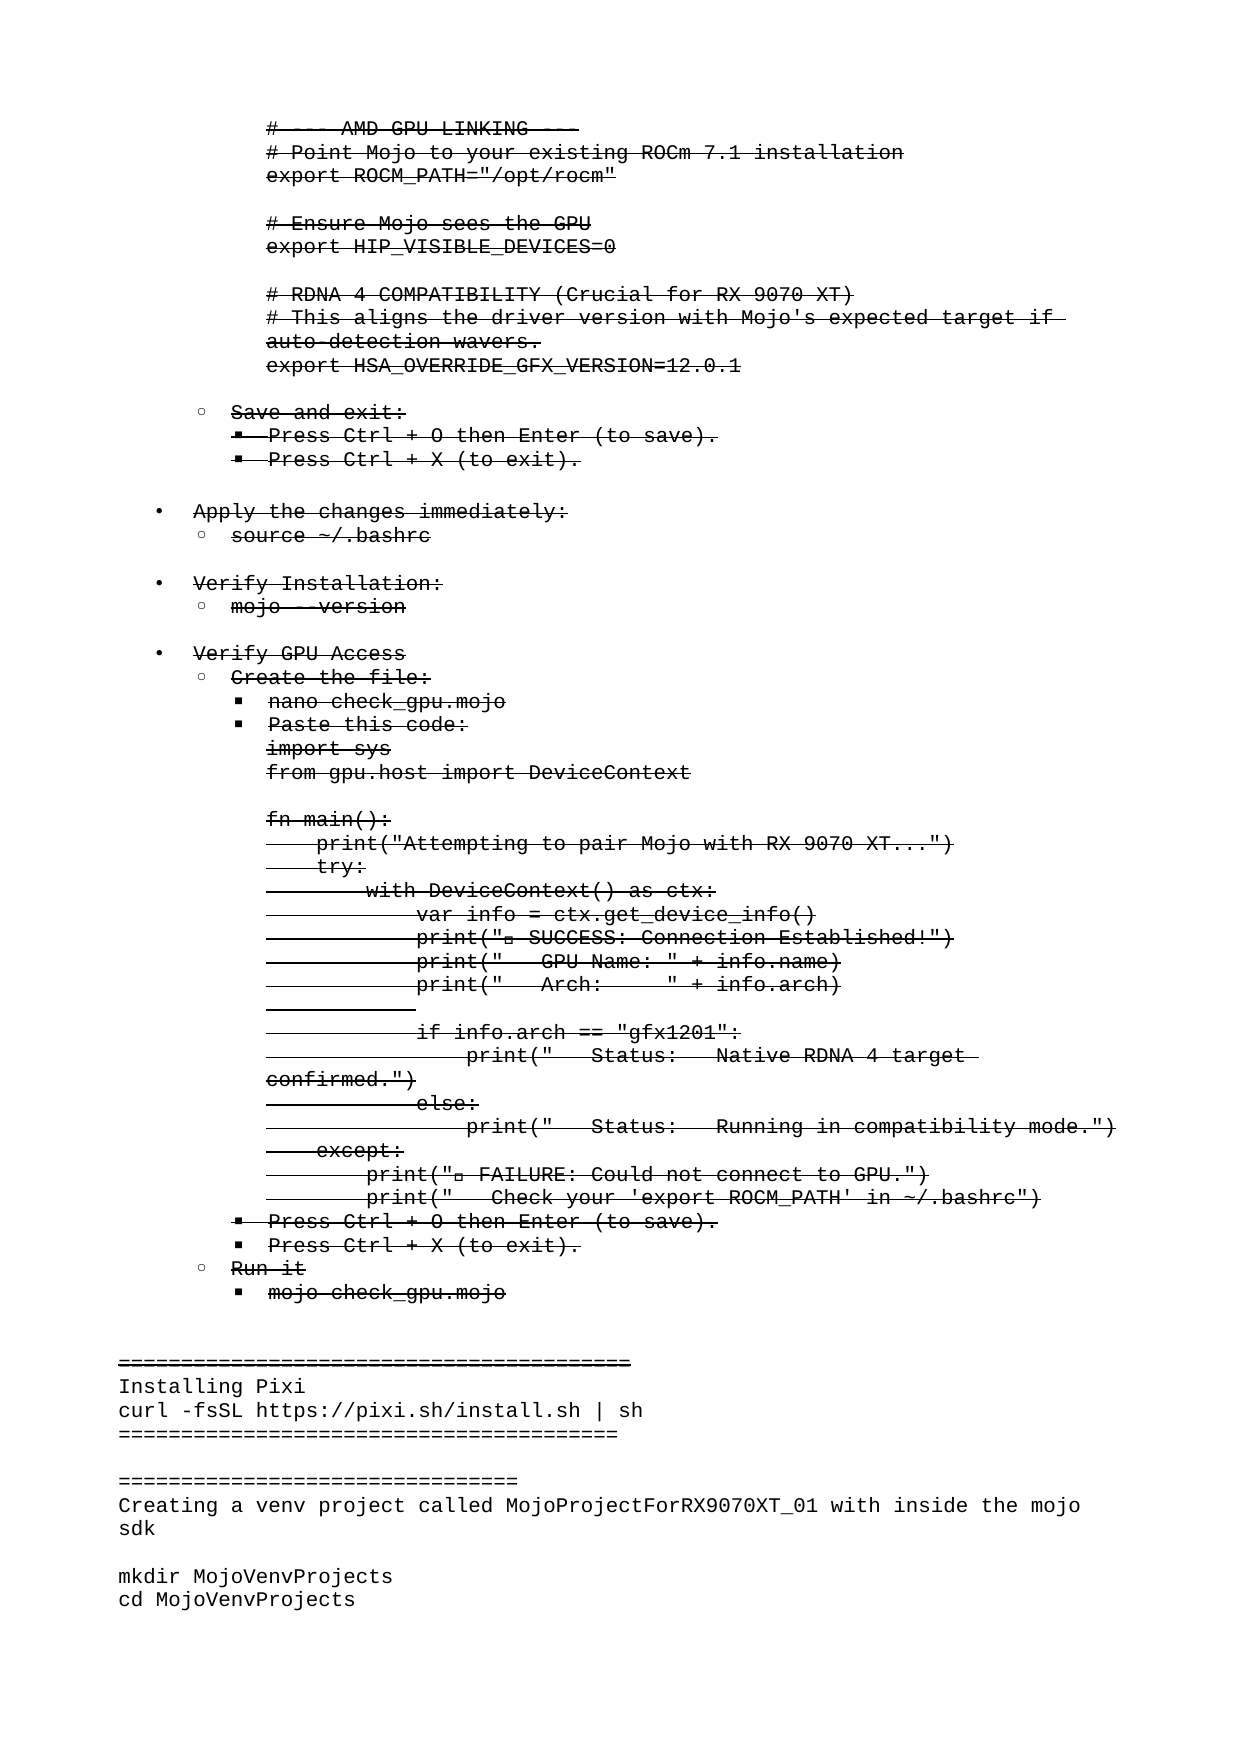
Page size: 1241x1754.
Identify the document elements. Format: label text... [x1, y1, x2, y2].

text try: [266, 856, 1122, 880]
list Apply the changes immediately: [156, 502, 1122, 525]
text curl -fsSL https://pixi.sh/install.sh | sh [118, 1400, 1122, 1424]
text if info.arch == "gfx1201": [266, 1022, 1122, 1045]
text cd MojoVenvProjects [118, 1589, 1122, 1613]
list Save and exit: [193, 402, 1122, 426]
list source ~/.bashrc [193, 525, 1122, 549]
text # Point Mojo to your existing ROCm 7.1 installation [266, 142, 1122, 165]
text export HSA_OVERRIDE_GFX_VERSION=12.0.1 [266, 354, 1122, 378]
list Press Ctrl + O then Enter (to save). [231, 1211, 1122, 1234]
text # RDNA 4 COMPATIBILITY (Crucial for RX 9070 XT) [266, 284, 1122, 307]
list Paste this code: [231, 714, 1122, 738]
list mojo --version [193, 596, 1122, 620]
text var info = ctx.get_device_info() [266, 903, 1122, 927]
text mkdir MojoVenvProjects [118, 1566, 1122, 1589]
text print("❌ FAILURE: Could not connect to GPU.") [266, 1164, 1122, 1187]
text Creating a venv project called MojoProjectForRX9070XT_01 with inside the mojo sdk [118, 1495, 1122, 1542]
text # --- AMD GPU LINKING --- [266, 118, 1122, 142]
text # This aligns the driver version with Mojo's expected target if auto-detection wavers. [266, 307, 1122, 354]
text print(" Arch: " + info.arch) [266, 974, 1122, 998]
list Create the file: [193, 667, 1122, 691]
text from gpu.host import DeviceContext [266, 762, 1122, 785]
text print("✅ SUCCESS: Connection Established!") [266, 927, 1122, 951]
text print(" Status: Native RDNA 4 target confirmed.") [266, 1045, 1122, 1093]
text fn main(): [266, 809, 1122, 833]
text Installing Pixi [118, 1376, 1122, 1400]
text import sys [266, 738, 1122, 762]
list Verify GPU Access [156, 643, 1122, 667]
text except: [266, 1140, 1122, 1164]
text ================================ [118, 1471, 1122, 1495]
text else: [266, 1093, 1122, 1116]
text ======================================== [118, 1424, 1122, 1447]
list Press Ctrl + O then Enter (to save). [231, 426, 1122, 449]
text with DeviceContext() as ctx: [266, 880, 1122, 903]
text print(" GPU Name: " + info.name) [266, 951, 1122, 974]
text print(" Check your 'export ROCM_PATH' in ~/.bashrc") [266, 1187, 1122, 1211]
text print("Attempting to pair Mojo with RX 9070 XT...") [266, 833, 1122, 856]
list Press Ctrl + X (to exit). [231, 449, 1122, 473]
list nano check_gpu.mojo [231, 691, 1122, 714]
list mojo check_gpu.mojo [231, 1282, 1122, 1306]
text # Ensure Mojo sees the GPU [266, 213, 1122, 236]
text export HIP_VISIBLE_DEVICES=0 [266, 236, 1122, 260]
text export ROCM_PATH="/opt/rocm" [266, 165, 1122, 189]
text print(" Status: Running in compatibility mode.") [266, 1116, 1122, 1140]
list Verify Installation: [156, 572, 1122, 596]
list Press Ctrl + X (to exit). [231, 1234, 1122, 1258]
list Run it [193, 1258, 1122, 1282]
text ========================================= [118, 1353, 1122, 1376]
